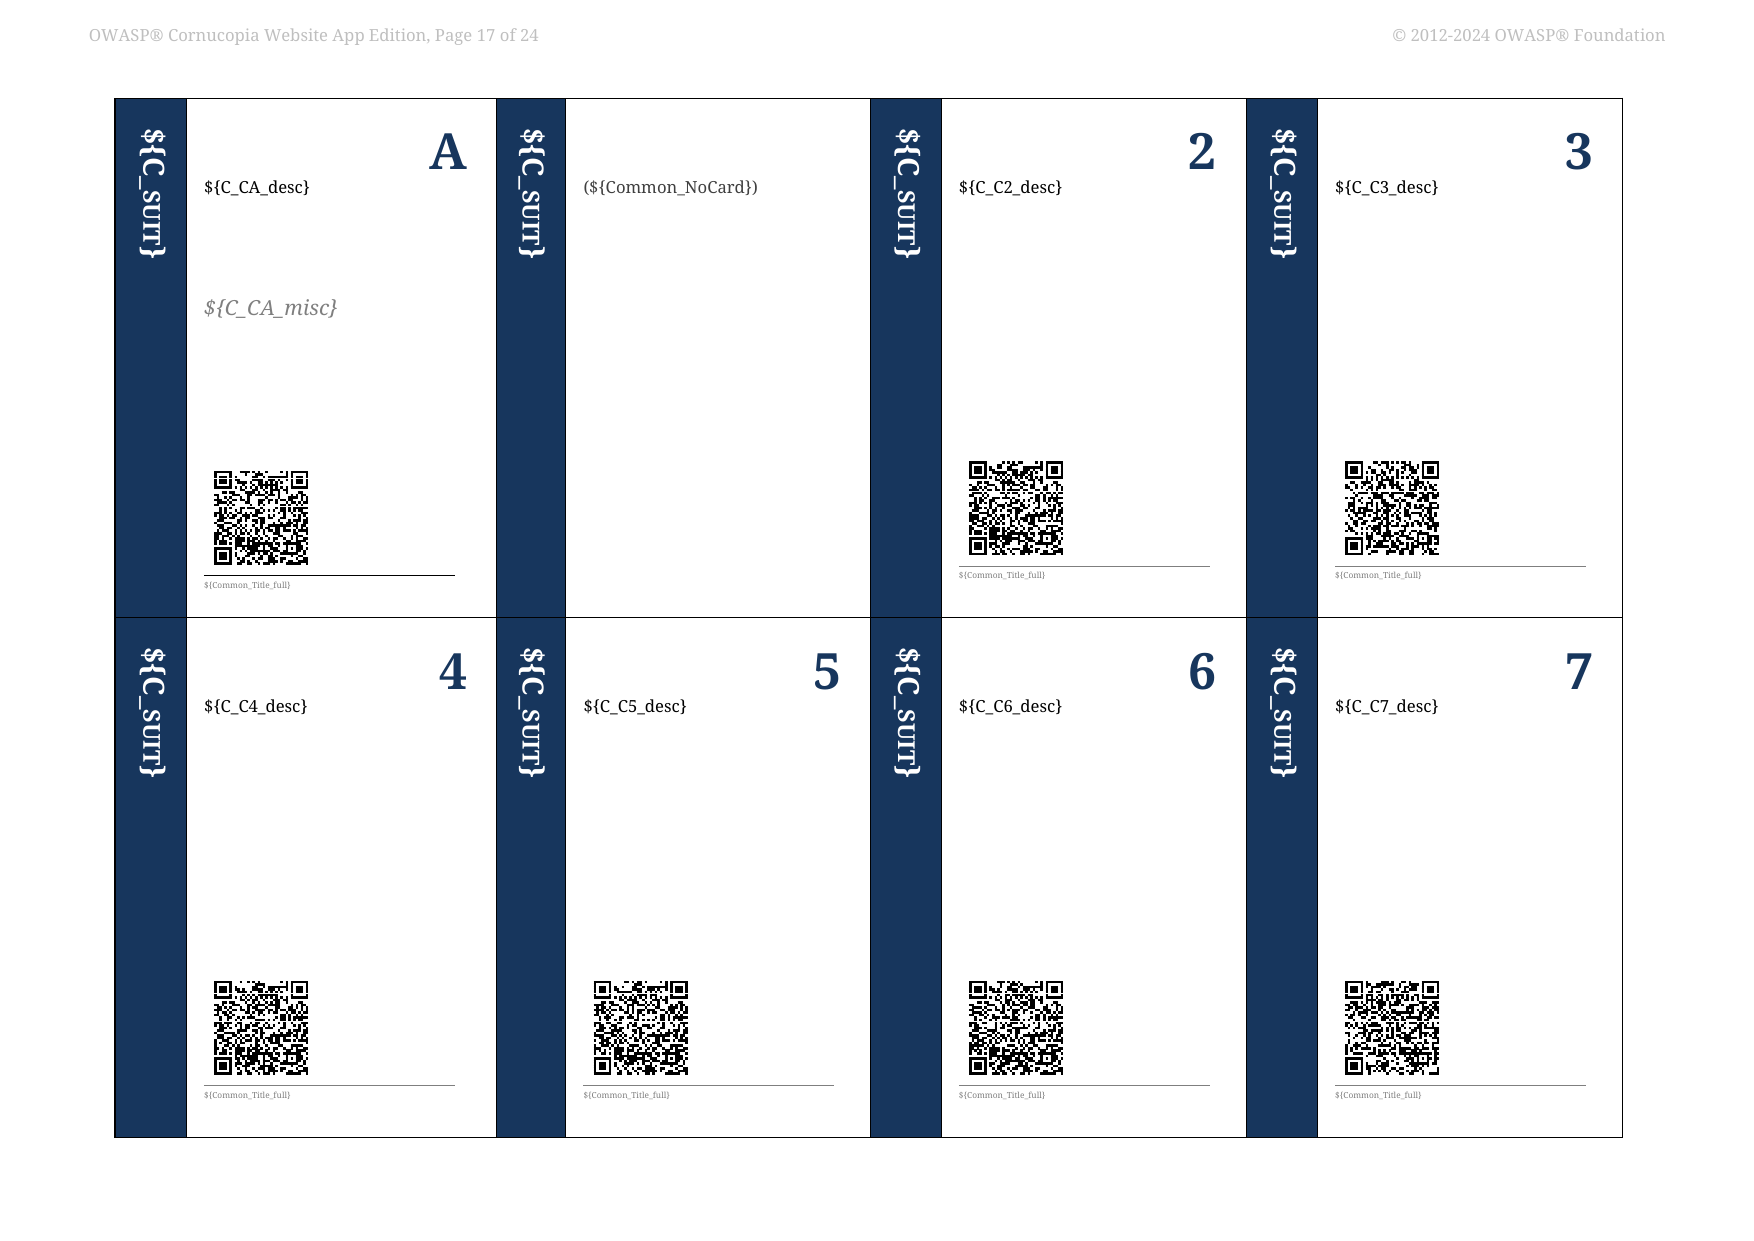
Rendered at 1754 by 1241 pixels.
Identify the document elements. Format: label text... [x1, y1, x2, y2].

table_header 3 [1318, 99, 1622, 174]
table_header ${C_suit} [1247, 99, 1317, 617]
table_cell ${C_suit} [871, 618, 941, 1137]
table_header ${C_suit} [871, 99, 941, 617]
table_cell 7 [1318, 618, 1622, 694]
table_cell ${C_C4_desc} [187, 694, 496, 930]
table_header [1335, 931, 1586, 1085]
table_header [204, 440, 455, 575]
table_cell [187, 930, 496, 1137]
table_cell ${C_C2_desc} [942, 174, 1246, 410]
table_cell ${C_C3_desc} [1318, 174, 1622, 410]
table_cell [942, 410, 1246, 617]
table_header [566, 99, 870, 174]
table_header 2 [942, 99, 1246, 174]
table_cell ${Common_Title_full} [959, 567, 1210, 581]
table_cell ${C_C7_desc} [1318, 694, 1622, 930]
table_header [959, 931, 1210, 1085]
table_cell [187, 410, 496, 617]
table_cell ${Common_Title_full} [1335, 1086, 1586, 1101]
table_cell ${C_suit} [1247, 618, 1317, 1137]
table_cell ${Common_Title_full} [204, 1086, 455, 1101]
table_cell ${C_C5_desc} [566, 694, 870, 930]
table_header [959, 411, 1210, 566]
table_cell ${Common_Title_full} [1335, 567, 1586, 581]
table_cell 4 [187, 618, 496, 694]
table_header [204, 931, 455, 1085]
table_header [1335, 411, 1586, 566]
table_cell [566, 930, 870, 1137]
table_cell 6 [942, 618, 1246, 694]
table_header [583, 931, 834, 1085]
table_header A [187, 99, 496, 174]
table_cell ${C_CA_misc} [187, 292, 496, 410]
table_cell ${C_C6_desc} [942, 694, 1246, 930]
table_cell [1318, 930, 1622, 1137]
table_cell ${Common_Title_full} [959, 1086, 1210, 1101]
table_header ${C_suit} [497, 99, 565, 617]
table_header ${C_suit} [116, 99, 186, 617]
table_cell ${Common_Title_full} [583, 1086, 834, 1101]
table_cell ${C_CA_desc} [187, 174, 496, 292]
table_cell ${C_suit} [116, 618, 186, 1137]
table_cell [566, 410, 870, 617]
table_cell (${Common_NoCard}) [566, 174, 870, 410]
table_header [108, 98, 114, 1137]
table_cell ${C_suit} [497, 618, 565, 1137]
table_cell 5 [566, 618, 870, 694]
table_cell ${Common_Title_full} [204, 576, 455, 591]
table_cell [942, 930, 1246, 1137]
table_cell [1318, 410, 1622, 617]
